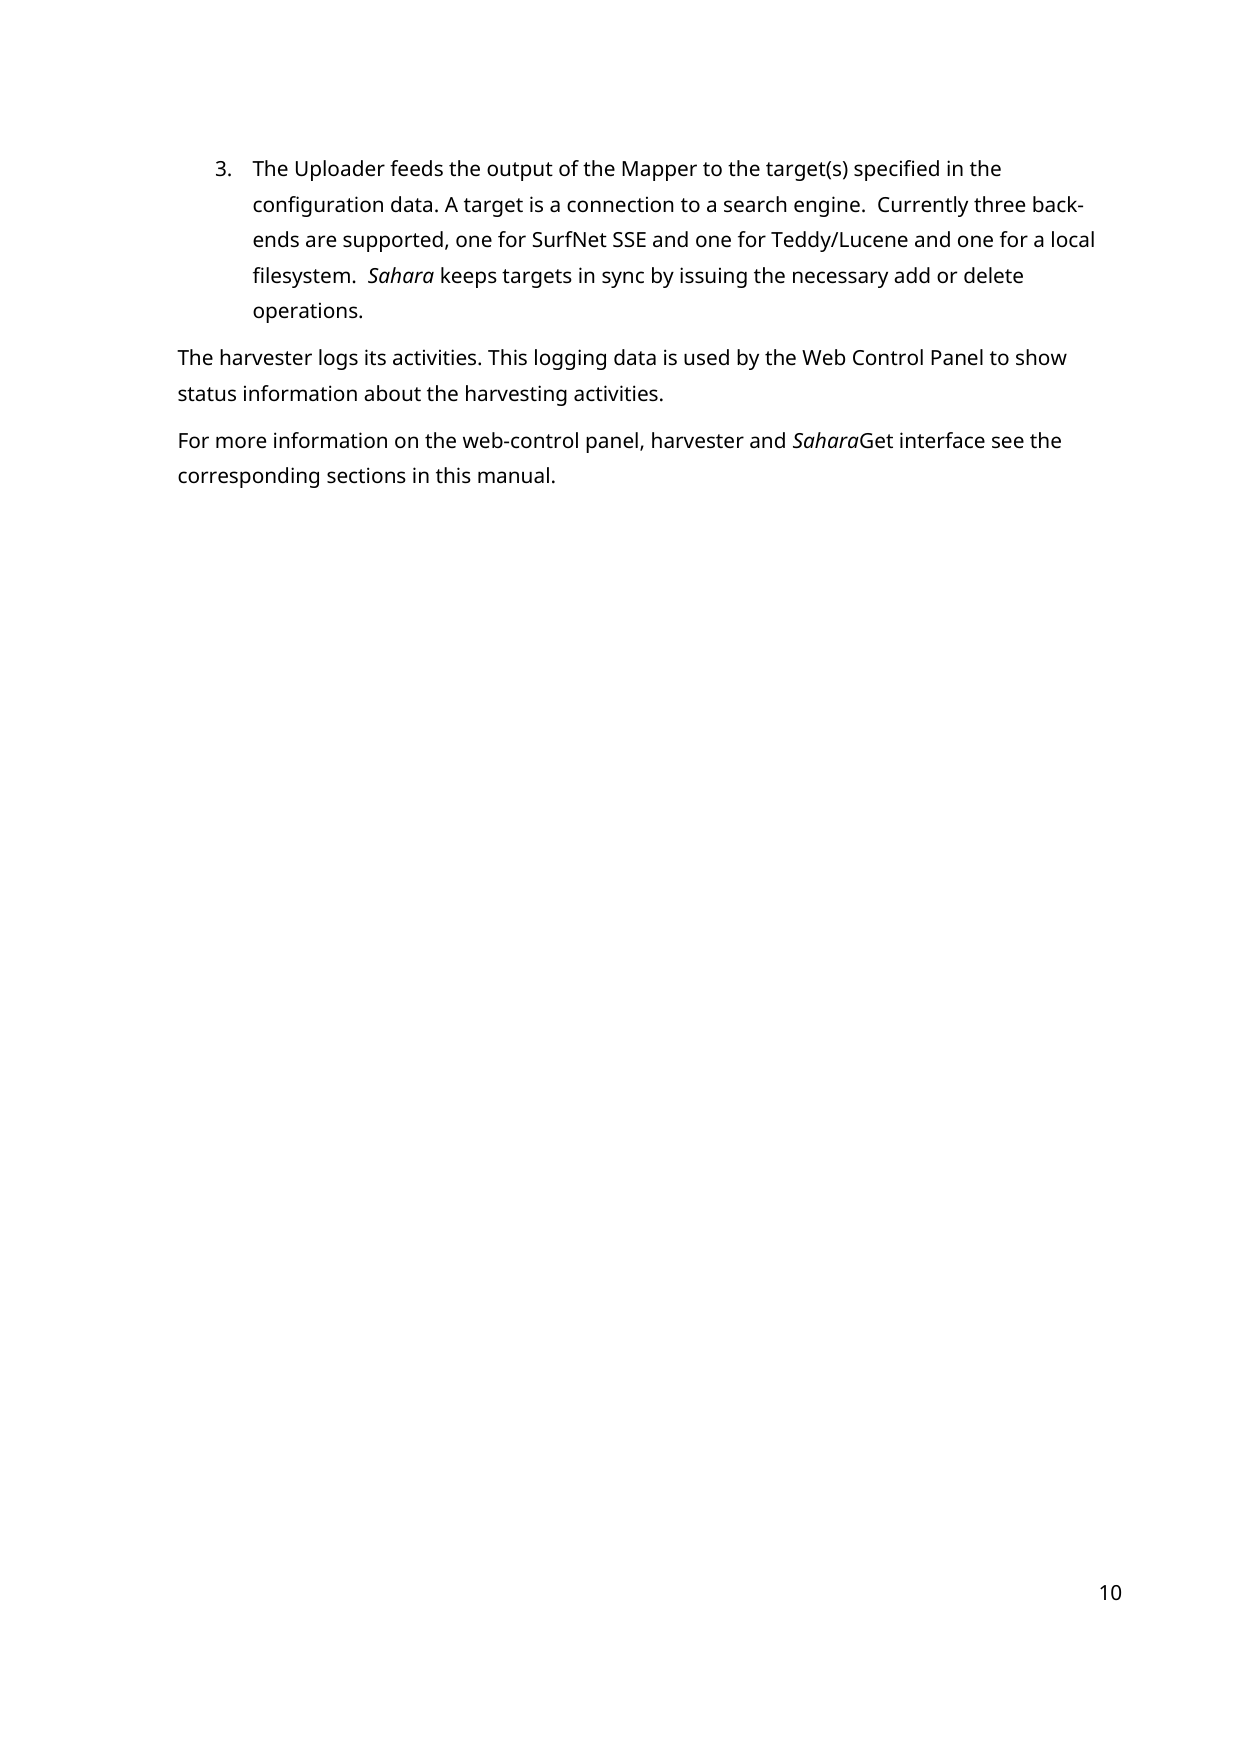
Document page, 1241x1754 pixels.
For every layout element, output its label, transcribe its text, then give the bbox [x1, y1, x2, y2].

text The harvester logs its activities. This logging data is used by the Web Control Panel to show status information about the harvesting activities. [177, 336, 1122, 407]
list The Uploader feeds the output of the Mapper to the target(s) specified in the configuration data. A target is a connection to a search engine. Currently three back-ends are supported, one for SurfNet SSE and one for Teddy/Lucene and one for a local filesystem. Sahara keeps targets in sync by issuing the necessary add or delete operations. [215, 148, 1122, 325]
text For more information on the web-control panel, harvester and SaharaGet interface see the corresponding sections in this manual. [177, 419, 1122, 490]
